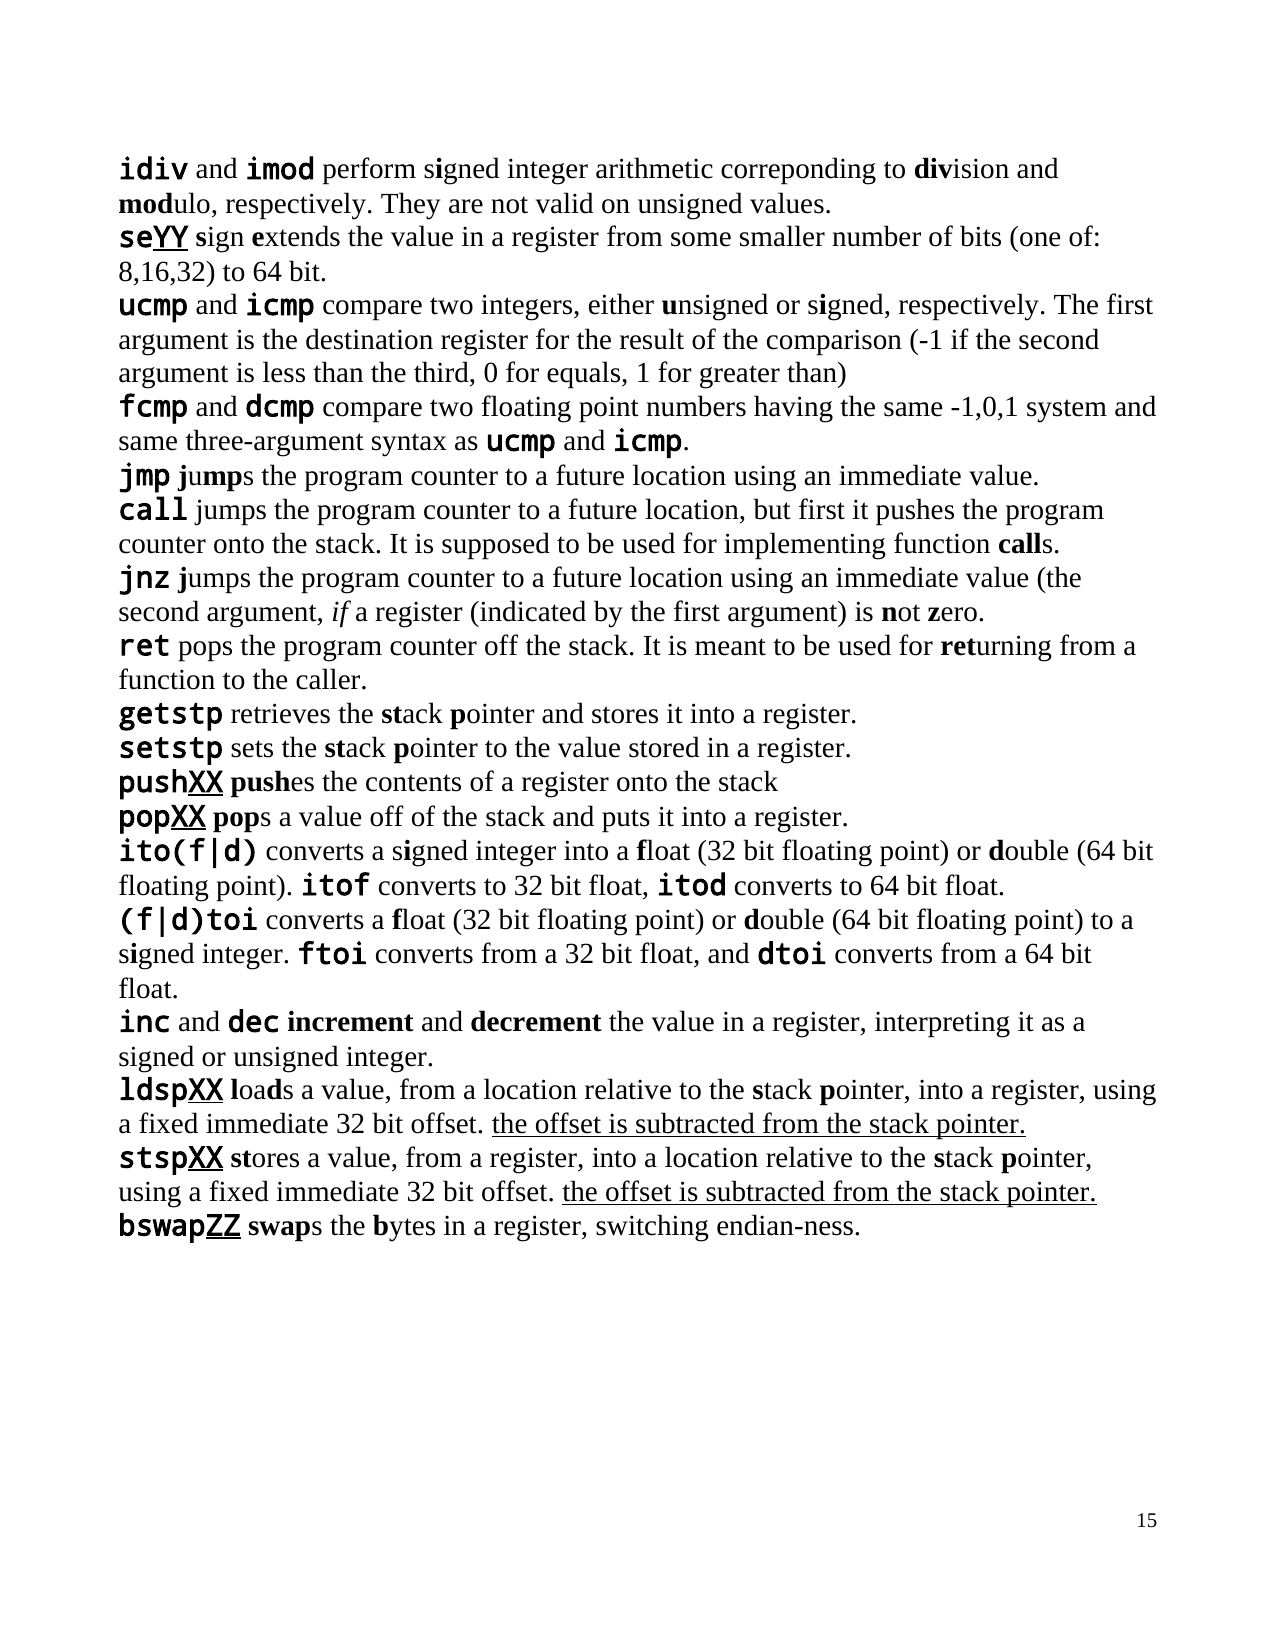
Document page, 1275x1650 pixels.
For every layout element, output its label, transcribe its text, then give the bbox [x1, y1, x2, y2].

text fcmp and dcmp compare two floating point numbers having the same -1,0,1 system and same three-argument syntax as ucmp and icmp. [118, 389, 1157, 458]
text (f|d)toi converts a float (32 bit floating point) or double (64 bit floating point) to a signed integer. ftoi converts from a 32 bit float, and dtoi converts from a 64 bit float. inc and dec increment and decrement the value in a register, interpreting it as a signed or unsigned integer. ldspXX loads a value, from a location relative to the stack pointer, into a register, using a fixed immediate 32 bit offset. the offset is subtracted from the stack pointer. stspXX stores a value, from a register, into a location relative to the stack pointer, using a fixed immediate 32 bit offset. the offset is subtracted from the stack pointer. [118, 902, 1157, 1208]
text idiv and imod perform signed integer arithmetic correponding to division and modulo, respectively. They are not valid on unsigned values. seYY sign extends the value in a register from some smaller number of bits (one of: 8,16,32) to 64 bit. ucmp and icmp compare two integers, either unsigned or signed, respectively. The first argument is the destination register for the result of the comparison (-1 if the second argument is less than the third, 0 for equals, 1 for greater than) [118, 152, 1157, 389]
text jmp jumps the program counter to a future location using an immediate value. [118, 458, 1157, 492]
text call jumps the program counter to a future location, but first it pushes the program counter onto the stack. It is supposed to be used for implementing function calls. jnz jumps the program counter to a future location using an immediate value (the second argument, if a register (indicated by the first argument) is not zero. ret pops the program counter off the stack. It is meant to be used for returning from a function to the caller. getstp retrieves the stack pointer and stores it into a register. setstp sets the stack pointer to the value stored in a register. pushXX pushes the contents of a register onto the stack popXX pops a value off of the stack and puts it into a register. ito(f|d) converts a signed integer into a float (32 bit floating point) or double (64 bit floating point). itof converts to 32 bit float, itod converts to 64 bit float. [118, 492, 1157, 902]
text bswapZZ swaps the bytes in a register, switching endian-ness. [118, 1208, 1157, 1242]
